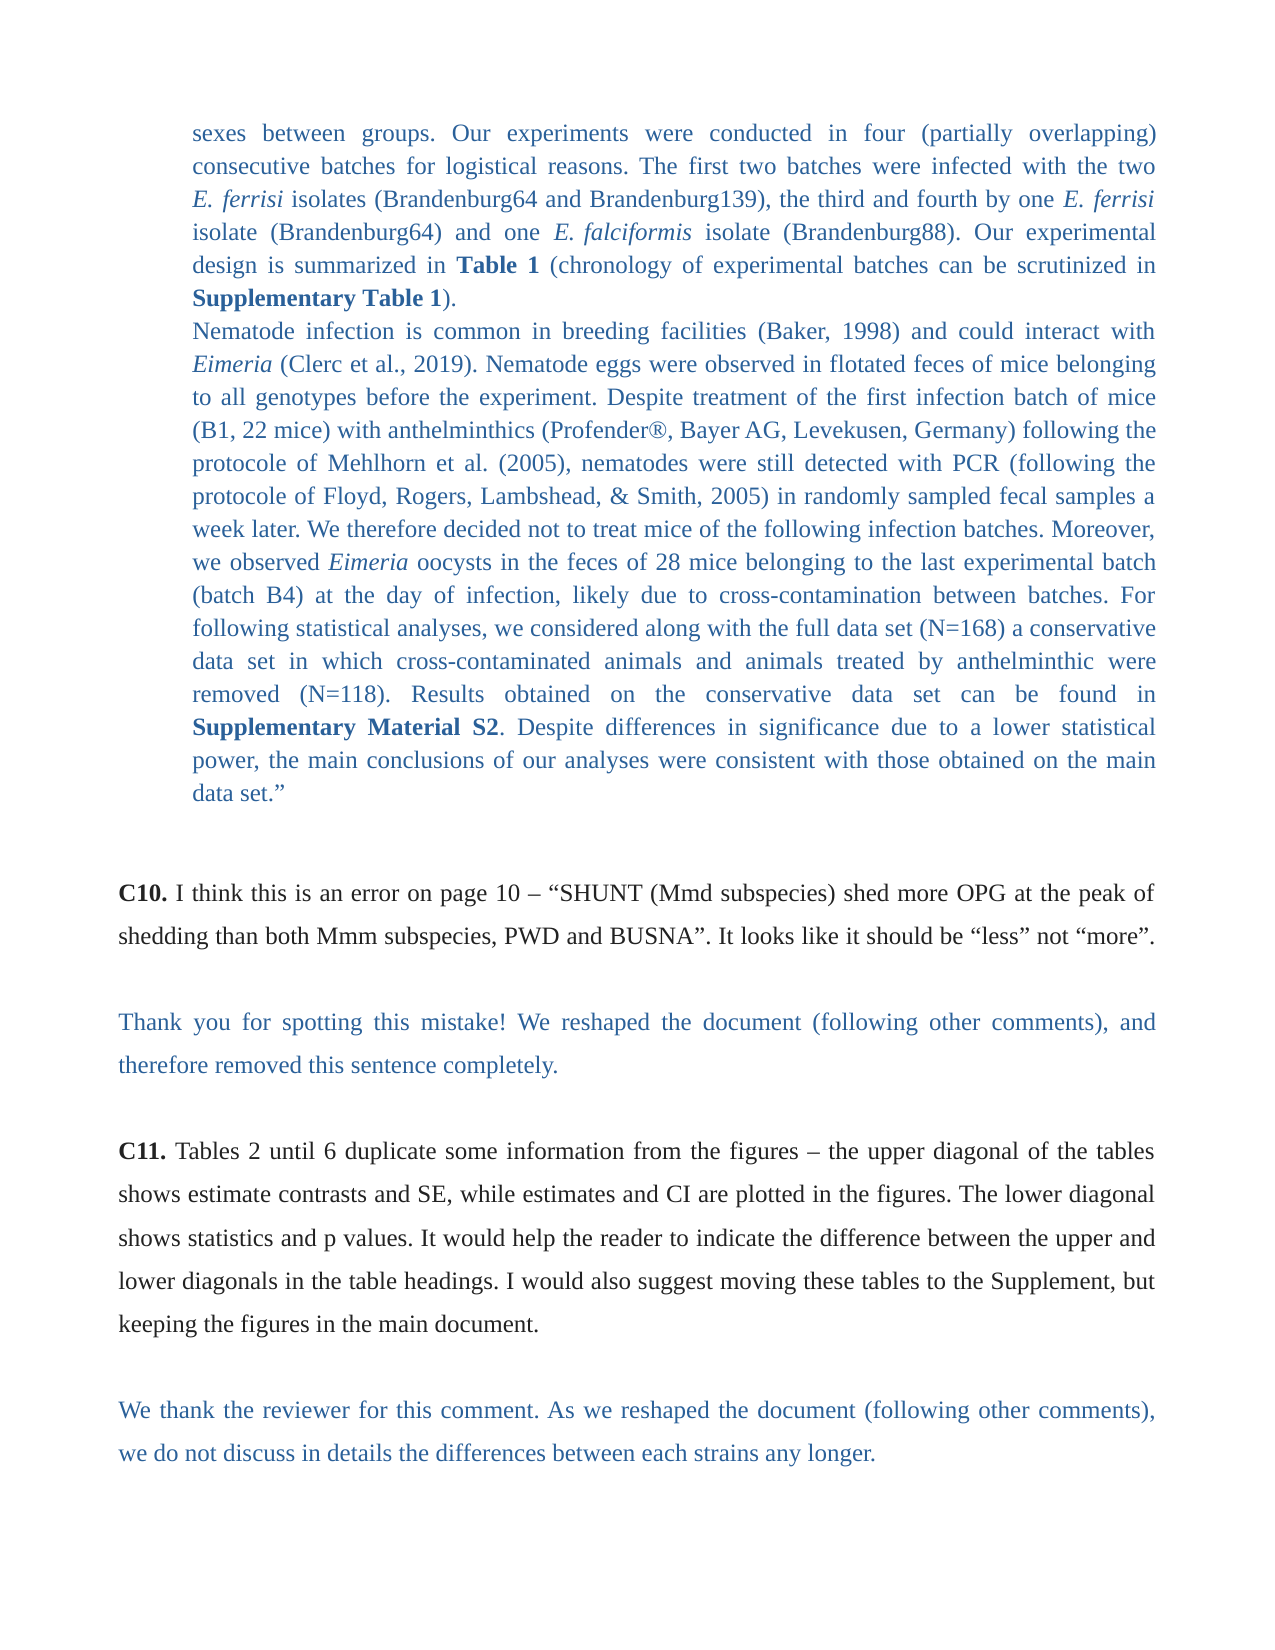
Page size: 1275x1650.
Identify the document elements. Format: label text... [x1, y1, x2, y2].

text Thank you for spotting this mistake! We reshaped the document (following other comments), and therefore removed this sentence completely. [118, 1007, 1157, 1079]
text C10. I think this is an error on page 10 – “SHUNT (Mmd subspecies) shed more OPG at the peak of shedding than both Mmm subspecies, PWD and BUSNA”. It looks like it should be “less” not “more”. [118, 878, 1157, 993]
text We thank the reviewer for this comment. As we reshaped the document (following other comments), we do not discuss in details the differences between each strains any longer. [118, 1395, 1157, 1467]
text Nematode infection is common in breeding facilities (Baker, 1998) and could interact with Eimeria (Clerc et al., 2019). Nematode eggs were observed in flotated feces of mice belonging to all genotypes before the experiment. Despite treatment of the first infection batch of mice (B1, 22 mice) with anthelminthics (Profender®, Bayer AG, Levekusen, Germany) following the protocole of Mehlhorn et al. (2005), nematodes were still detected with PCR (following the protocole of Floyd, Rogers, Lambshead, & Smith, 2005) in randomly sampled fecal samples a week later. We therefore decided not to treat mice of the following infection batches. Moreover, we observed Eimeria oocysts in the feces of 28 mice belonging to the last experimental batch (batch B4) at the day of infection, likely due to cross-contamination between batches. For following statistical analyses, we considered along with the full data set (N=168) a conservative data set in which cross-contaminated animals and animals treated by anthelminthic were removed (N=118). Results obtained on the conservative data set can be found in Supplementary Material S2. Despite differences in significance due to a lower statistical power, the main conclusions of our analyses were consistent with those obtained on the main data set.” [192, 316, 1157, 807]
text sexes between groups. Our experiments were conducted in four (partially overlapping) consecutive batches for logistical reasons. The first two batches were infected with the two E. ferrisi isolates (Brandenburg64 and Brandenburg139), the third and fourth by one E. ferrisi isolate (Brandenburg64) and one E. falciformis isolate (Brandenburg88). Our experimental design is summarized in Table 1 (chronology of experimental batches can be scrutinized in Supplementary Table 1). [192, 118, 1157, 312]
text C11. Tables 2 until 6 duplicate some information from the figures – the upper diagonal of the tables shows estimate contrasts and SE, while estimates and CI are plotted in the figures. The lower diagonal shows statistics and p values. It would help the reader to indicate the difference between the upper and lower diagonals in the table headings. I would also suggest moving these tables to the Supplement, but keeping the figures in the main document. [118, 1093, 1157, 1338]
